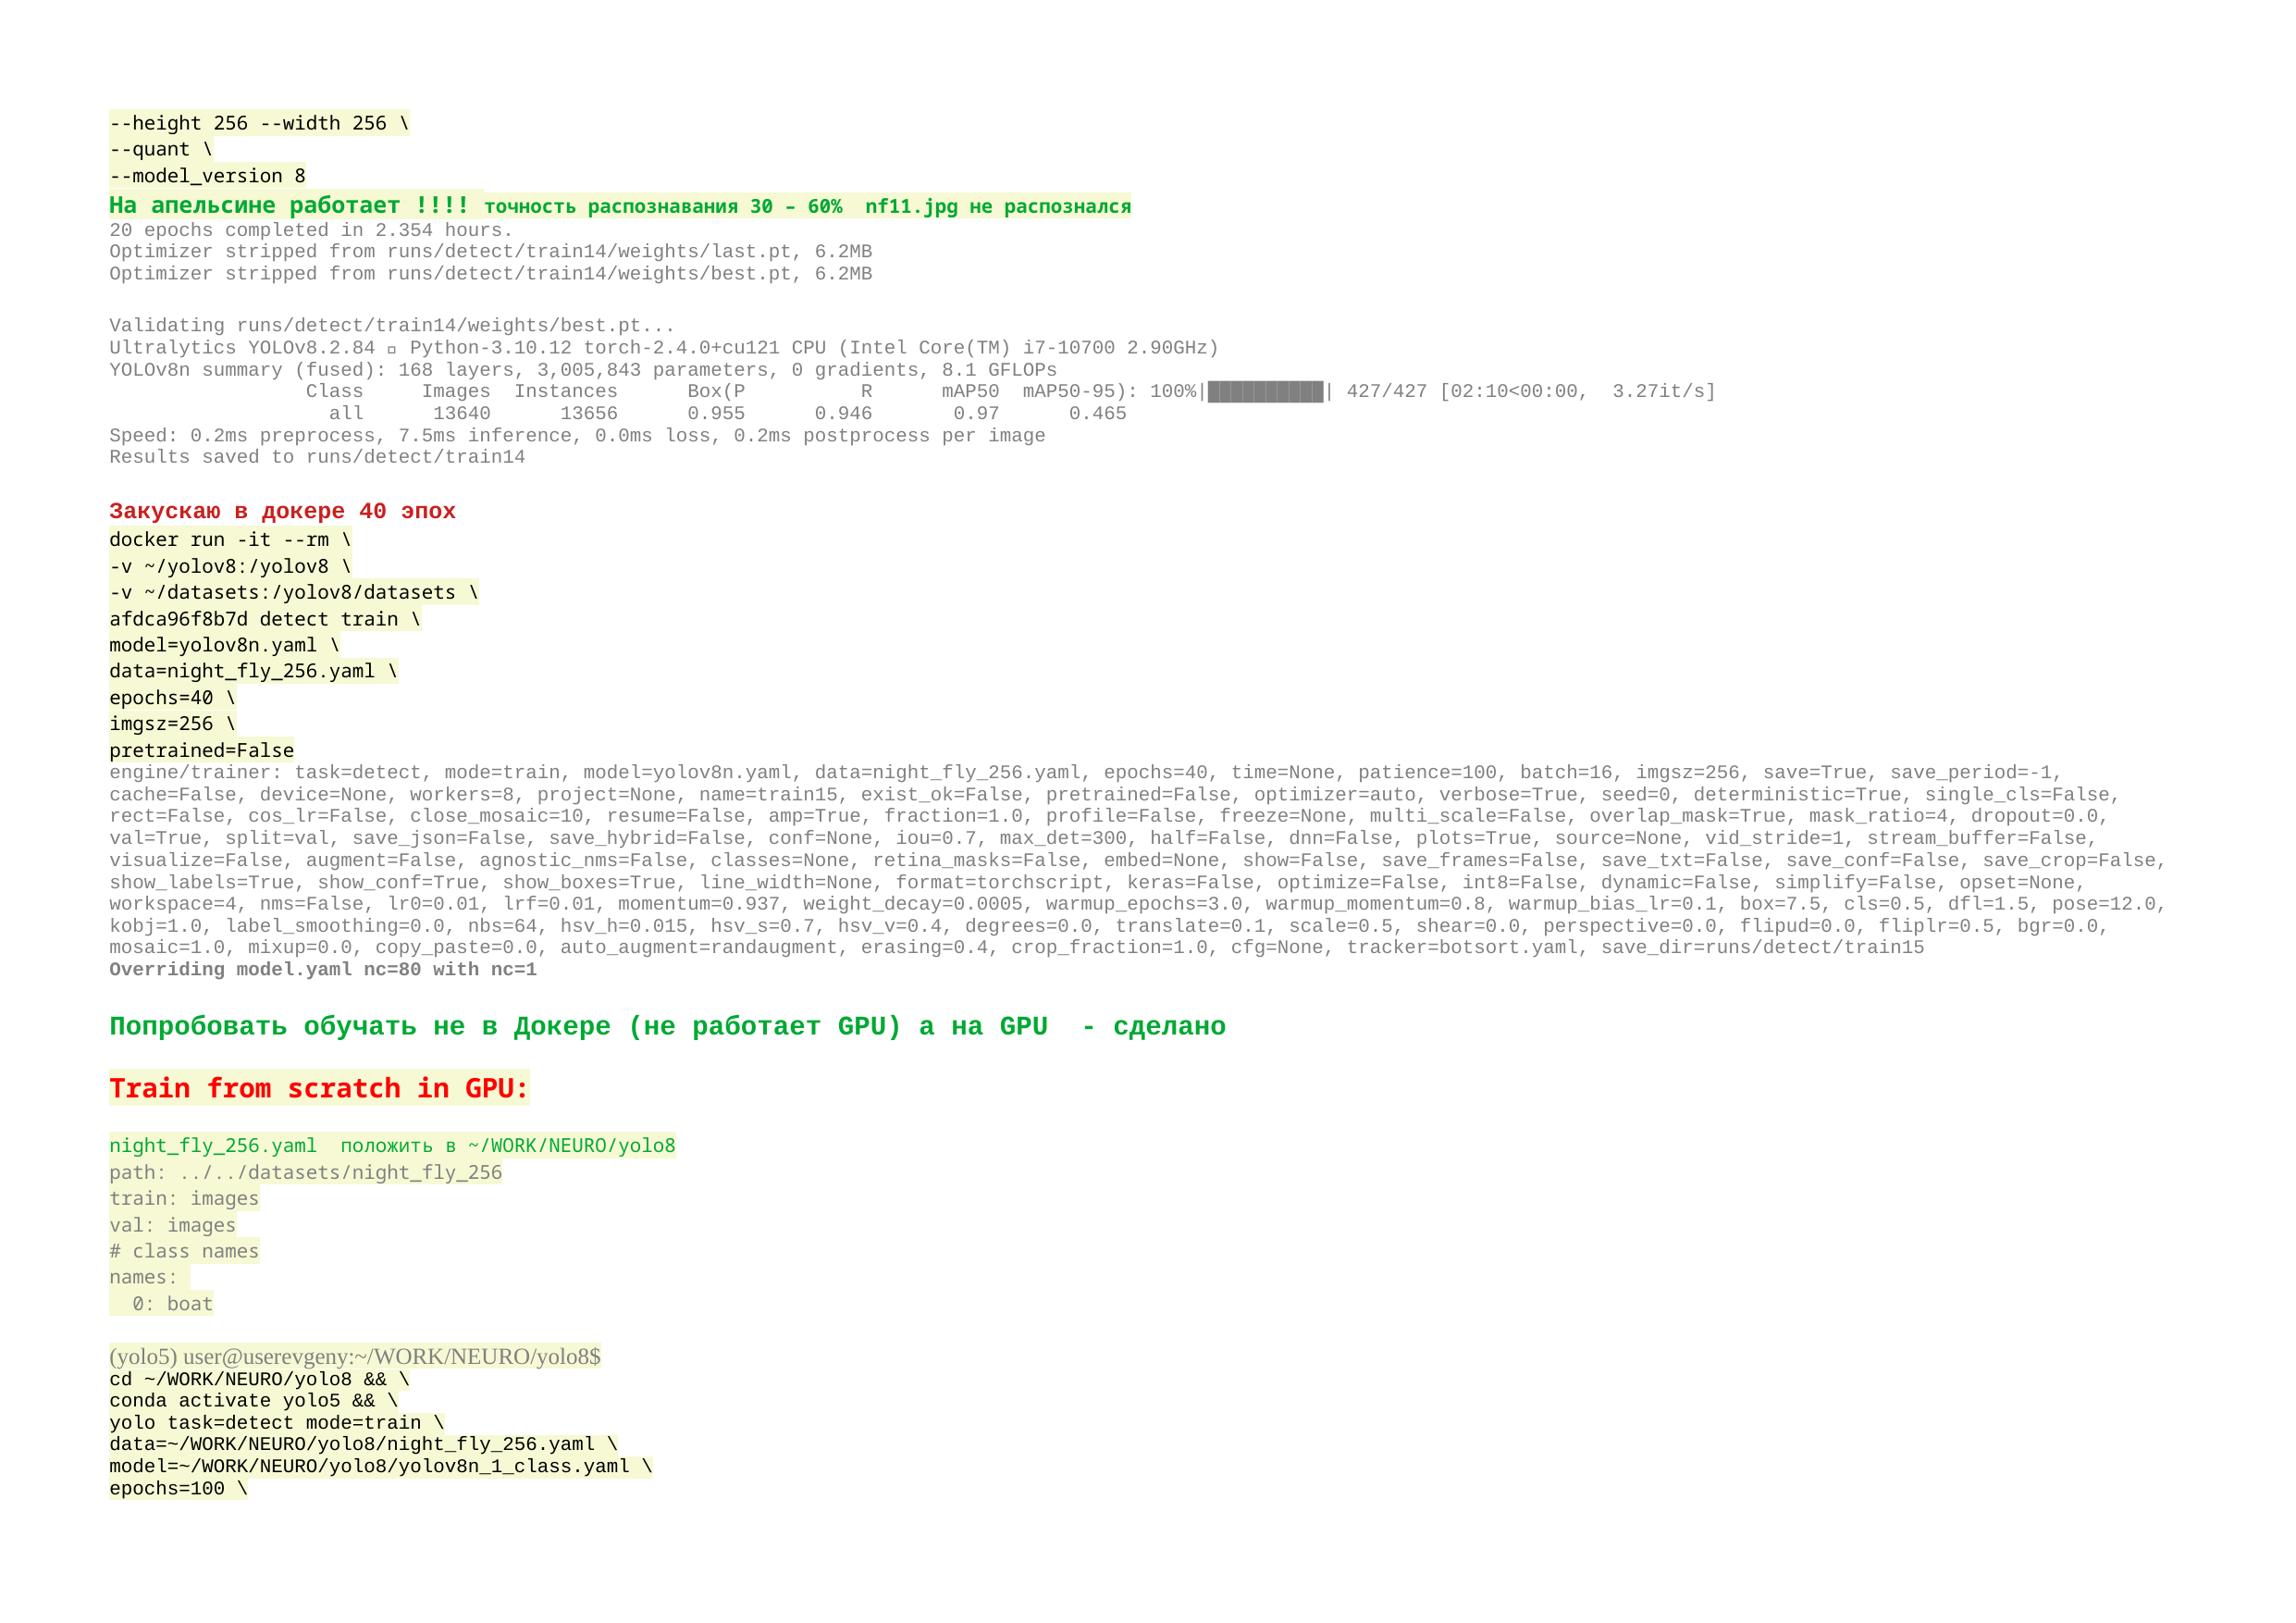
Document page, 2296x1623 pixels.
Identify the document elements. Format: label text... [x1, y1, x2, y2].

text Results saved to runs/detect/train14 [109, 447, 2186, 469]
text data=night_fly_256.yaml \ [109, 658, 2186, 684]
text Optimizer stripped from runs/detect/train14/weights/best.pt, 6.2MB [109, 264, 2186, 285]
text docker run -it --rm \ [109, 526, 2186, 552]
text (yolo5) user@userevgeny:~/WORK/NEURO/yolo8$ [109, 1343, 2186, 1369]
text --model_version 8 [109, 162, 2186, 188]
text epochs=100 \ [109, 1479, 2186, 1500]
text epochs=40 \ [109, 684, 2186, 710]
text Попробовать обучать не в Докере (не работает GPU) а на GPU - сделано [109, 1012, 2186, 1043]
text imgsz=256 \ [109, 710, 2186, 737]
text names: [109, 1264, 2186, 1290]
text 20 epochs completed in 2.354 hours. [109, 219, 2186, 242]
text Validating runs/detect/train14/weights/best.pt... [109, 316, 2186, 338]
text Speed: 0.2ms preprocess, 7.5ms inference, 0.0ms loss, 0.2ms postprocess per image [109, 426, 2186, 447]
text Закускаю в докере 40 эпох [109, 500, 2186, 526]
text afdca96f8b7d detect train \ [109, 605, 2186, 631]
text YOLOv8n summary (fused): 168 layers, 3,005,843 parameters, 0 gradients, 8.1 GFLOPs [109, 360, 2186, 381]
text Train from scratch in GPU: [109, 1069, 2186, 1106]
text --quant \ [109, 136, 2186, 162]
text # class names [109, 1237, 2186, 1264]
text 0: boat [109, 1290, 2186, 1316]
text engine/trainer: task=detect, mode=train, model=yolov8n.yaml, data=night_fly_256.yaml, epochs=40, time=None, patience=100, batch=16, imgsz=256, save=True, save_period=-1, cache=False, device=None, workers=8, project=None, name=train15, exist_ok=False, pretrained=False, optimizer=auto, verbose=True, seed=0, deterministic=True, single_cls=False, rect=False, cos_lr=False, close_mosaic=10, resume=False, amp=True, fraction=1.0, profile=False, freeze=None, multi_scale=False, overlap_mask=True, mask_ratio=4, dropout=0.0, val=True, split=val, save_json=False, save_hybrid=False, conf=None, iou=0.7, max_det=300, half=False, dnn=False, plots=True, source=None, vid_stride=1, stream_buffer=False, visualize=False, augment=False, agnostic_nms=False, classes=None, retina_masks=False, embed=None, show=False, save_frames=False, save_txt=False, save_conf=False, save_crop=False, show_labels=True, show_conf=True, show_boxes=True, line_width=None, format=torchscript, keras=False, optimize=False, int8=False, dynamic=False, simplify=False, opset=None, workspace=4, nms=False, lr0=0.01, lrf=0.01, momentum=0.937, weight_decay=0.0005, warmup_epochs=3.0, warmup_momentum=0.8, warmup_bias_lr=0.1, box=7.5, cls=0.5, dfl=1.5, pose=12.0, kobj=1.0, label_smoothing=0.0, nbs=64, hsv_h=0.015, hsv_s=0.7, hsv_v=0.4, degrees=0.0, translate=0.1, scale=0.5, shear=0.0, perspective=0.0, flipud=0.0, fliplr=0.5, bgr=0.0, mosaic=1.0, mixup=0.0, copy_paste=0.0, auto_augment=randaugment, erasing=0.4, crop_fraction=1.0, cfg=None, tracker=botsort.yaml, save_dir=runs/detect/train15 [109, 762, 2186, 960]
text pretrained=False [109, 737, 2186, 762]
text model=yolov8n.yaml \ [109, 631, 2186, 658]
text data=~/WORK/NEURO/yolo8/night_fly_256.yaml \ [109, 1435, 2186, 1456]
text Class Images Instances Box(P R mAP50 mAP50-95): 100%|██████████| 427/427 [02:10<00:00, 3.27it/s] [109, 381, 2186, 403]
text Ultralytics YOLOv8.2.84 🚀 Python-3.10.12 torch-2.4.0+cu121 CPU (Intel Core(TM) i7-10700 2.90GHz) [109, 338, 2186, 360]
text Overriding model.yaml nc=80 with nc=1 [109, 960, 2186, 982]
text -v ~/yolov8:/yolov8 \ [109, 552, 2186, 578]
text all 13640 13656 0.955 0.946 0.97 0.465 [109, 403, 2186, 426]
text yolo task=detect mode=train \ [109, 1413, 2186, 1435]
text --height 256 --width 256 \ [109, 109, 2186, 136]
text cd ~/WORK/NEURO/yolo8 && \ [109, 1369, 2186, 1391]
text night_fly_256.yaml положить в ~/WORK/NEURO/yolo8 [109, 1132, 2186, 1158]
text -v ~/datasets:/yolov8/datasets \ [109, 578, 2186, 605]
text conda activate yolo5 && \ [109, 1391, 2186, 1413]
text На апельсине работает !!!! точность распознавания 30 – 60% nf11.jpg не распознался [109, 188, 2186, 219]
text model=~/WORK/NEURO/yolo8/yolov8n_1_class.yaml \ [109, 1456, 2186, 1479]
text train: images [109, 1184, 2186, 1211]
text val: images [109, 1211, 2186, 1237]
text path: ../../datasets/night_fly_256 [109, 1158, 2186, 1184]
text Optimizer stripped from runs/detect/train14/weights/last.pt, 6.2MB [109, 242, 2186, 264]
